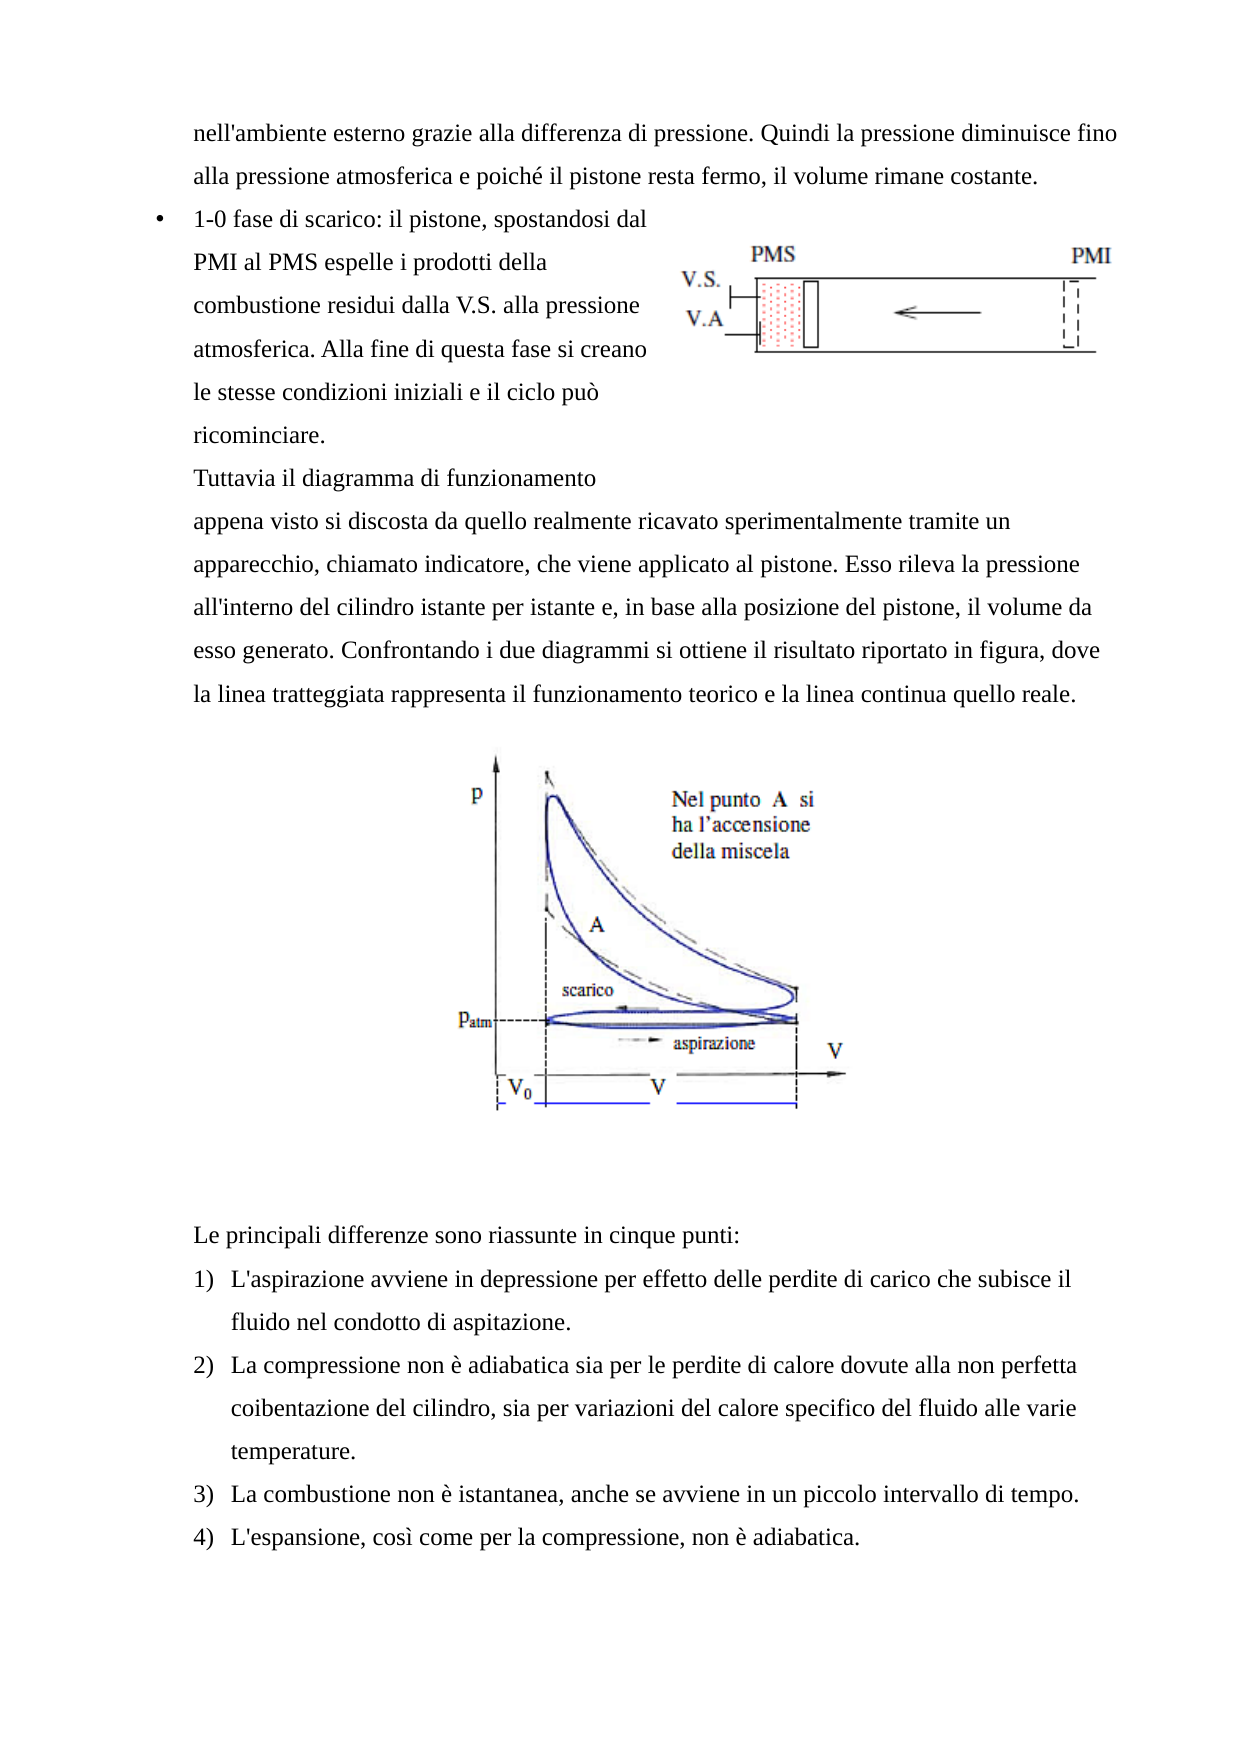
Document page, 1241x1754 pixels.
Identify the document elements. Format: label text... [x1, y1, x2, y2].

list La compressione non è adiabatica sia per le perdite di calore dovute alla non perfetta coibentazione del cilindro, sia per variazioni del calore specifico del fluido alle varie temperature. [193, 1350, 1122, 1465]
picture [442, 735, 868, 1120]
list L'aspirazione avviene in depressione per effetto delle perdite di carico che subisce il fluido nel condotto di aspitazione. [193, 1264, 1122, 1336]
list La combustione non è istantanea, anche se avviene in un piccolo intervallo di tempo. [193, 1479, 1122, 1508]
list nell'ambiente esterno grazie alla differenza di pressione. Quindi la pressione diminuisce fino alla pressione atmosferica e poiché il pistone resta fermo, il volume rimane costante. [156, 118, 1122, 190]
list 1-0 fase di scarico: il pistone, spostandosi dal PMI al PMS espelle i prodotti della combustione residui dalla V.S. alla pressione atmosferica. Alla fine di questa fase si creano le stesse condizioni iniziali e il ciclo può ricominciare. [156, 204, 664, 449]
list Le principali differenze sono riassunte in cinque punti: [156, 1221, 1122, 1249]
list L'espansione, così come per la compressione, non è adiabatica. [193, 1522, 1122, 1551]
picture [664, 204, 1123, 466]
list Tuttavia il diagramma di funzionamento appena visto si discosta da quello realmente ricavato sperimentalmente tramite un apparecchio, chiamato indicatore, che viene applicato al pistone. Esso rileva la pressione all'interno del cilindro istante per istante e, in base alla posizione del pistone, il volume da esso generato. Confrontando i due diagrammi si ottiene il risultato riportato in figura, dove la linea tratteggiata rappresenta il funzionamento teorico e la linea continua quello reale. [156, 463, 1122, 707]
